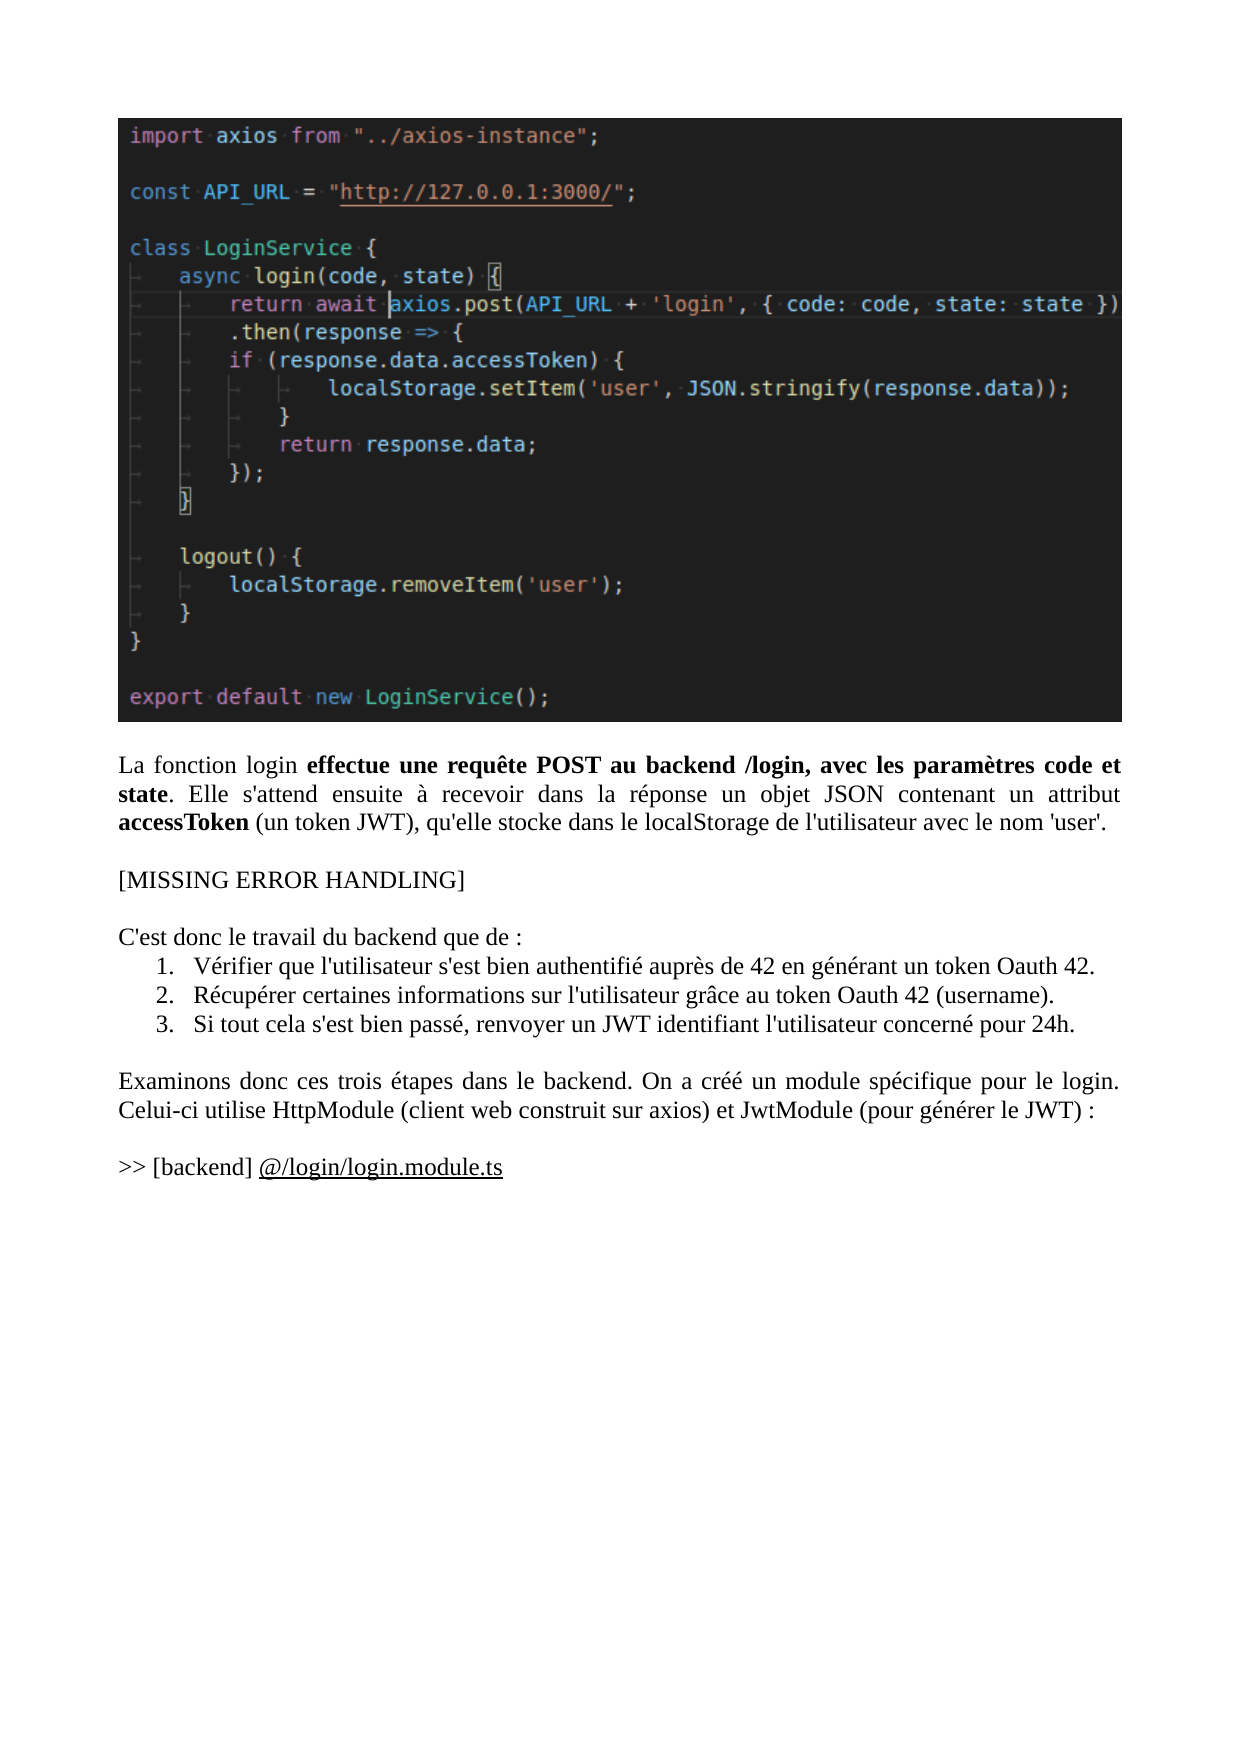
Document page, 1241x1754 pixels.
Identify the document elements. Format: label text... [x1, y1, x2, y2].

list Si tout cela s'est bien passé, renvoyer un JWT identifiant l'utilisateur concerné pour 24h. [156, 1009, 1122, 1037]
text Examinons donc ces trois étapes dans le backend. On a créé un module spécifique pour le login. Celui-ci utilise HttpModule (client web construit sur axios) et JwtModule (pour générer le JWT) : [118, 1066, 1122, 1124]
list Récupérer certaines informations sur l'utilisateur grâce au token Oauth 42 (username). [156, 980, 1122, 1009]
text La fonction login effectue une requête POST au backend /login, avec les paramètres code et state. Elle s'attend ensuite à recevoir dans la réponse un objet JSON contenant un attribut accessToken (un token JWT), qu'elle stocke dans le localStorage de l'utilisateur avec le nom 'user'. [118, 750, 1122, 836]
text [MISSING ERROR HANDLING] [118, 865, 1122, 894]
list Vérifier que l'utilisateur s'est bien authentifié auprès de 42 en générant un token Oauth 42. [156, 951, 1122, 980]
text >> [backend] @/login/login.module.ts [118, 1152, 1122, 1181]
text C'est donc le travail du backend que de : [118, 922, 1122, 951]
